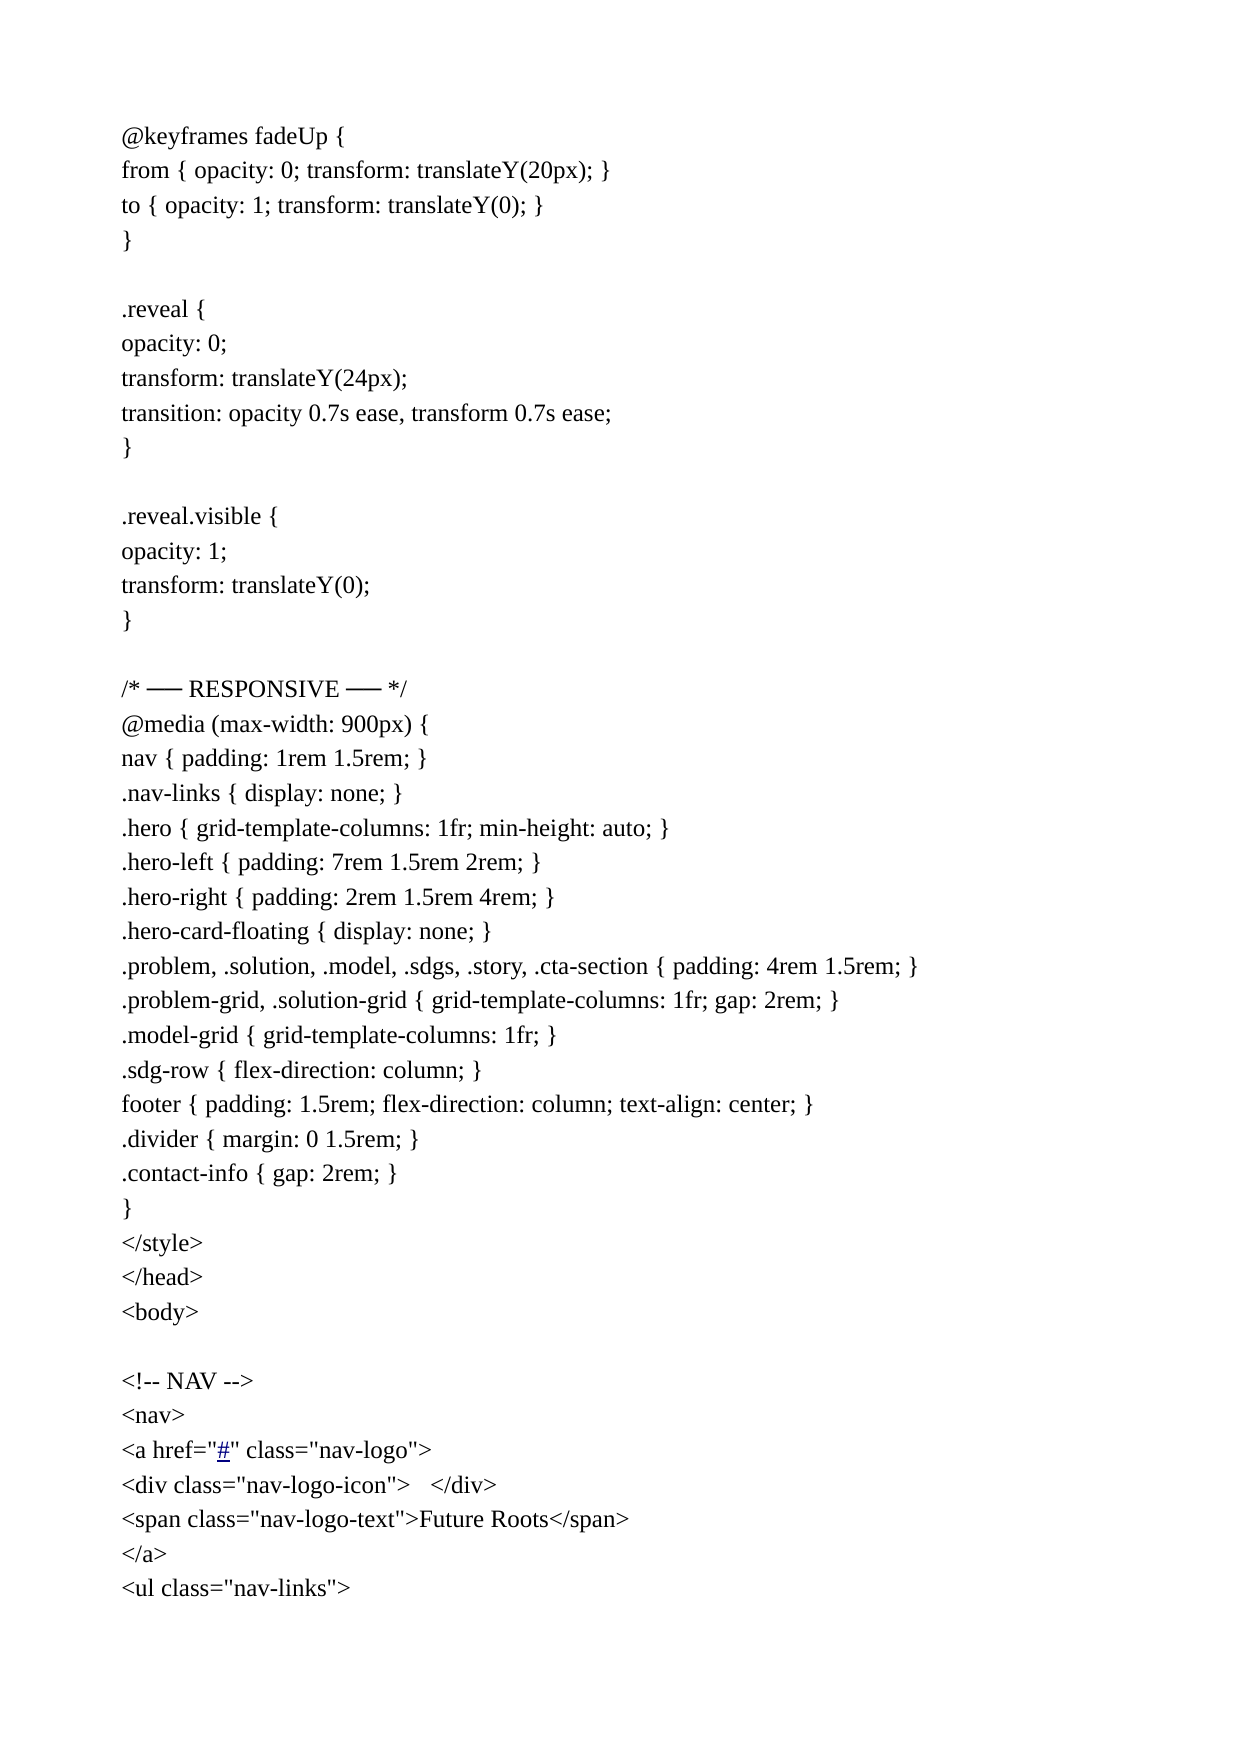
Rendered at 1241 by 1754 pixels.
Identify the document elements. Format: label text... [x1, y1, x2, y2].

table_cell nav { padding: 1rem 1.5rem; } [118, 741, 1122, 775]
table_cell /* ── RESPONSIVE ── */ [118, 671, 1122, 706]
table_cell .hero-card-floating { display: none; } [118, 914, 1122, 948]
table_cell .nav-links { display: none; } [118, 775, 1122, 810]
table_cell .contact-info { gap: 2rem; } [118, 1156, 1122, 1190]
table_cell footer { padding: 1.5rem; flex-direction: column; text-align: center; } [118, 1086, 1122, 1121]
table_cell } [118, 1190, 1122, 1225]
table_cell } [118, 222, 1122, 256]
table_cell [118, 637, 1122, 671]
table_cell transform: translateY(0); [118, 568, 1122, 602]
table_cell .sdg-row { flex-direction: column; } [118, 1052, 1122, 1086]
table_cell .hero { grid-template-columns: 1fr; min-height: auto; } [118, 810, 1122, 844]
table_cell } [118, 429, 1122, 464]
table_cell transform: translateY(24px); [118, 360, 1122, 395]
table_cell [118, 256, 1122, 291]
table_cell @keyframes fadeUp { [118, 118, 1122, 153]
table_cell .reveal.visible { [118, 499, 1122, 533]
table_cell [118, 1329, 1122, 1363]
table_cell </style> [118, 1225, 1122, 1259]
table_cell <ul class="nav-links"> [118, 1571, 1122, 1605]
table_cell [118, 464, 1122, 498]
table_cell <body> [118, 1294, 1122, 1328]
table_cell .model-grid { grid-template-columns: 1fr; } [118, 1017, 1122, 1052]
table_cell } [118, 602, 1122, 637]
table_cell </a> [118, 1536, 1122, 1571]
table_cell .problem, .solution, .model, .sdgs, .story, .cta-section { padding: 4rem 1.5rem; } [118, 948, 1122, 983]
table_cell <a href="#" class="nav-logo"> [118, 1432, 1122, 1467]
table_cell <span class="nav-logo-text">Future Roots</span> [118, 1501, 1122, 1536]
table_cell to { opacity: 1; transform: translateY(0); } [118, 187, 1122, 222]
table_cell .reveal { [118, 291, 1122, 326]
table_cell .divider { margin: 0 1.5rem; } [118, 1121, 1122, 1156]
table_cell <div class="nav-logo-icon">🌱</div> [118, 1467, 1122, 1501]
table_cell transition: opacity 0.7s ease, transform 0.7s ease; [118, 395, 1122, 429]
table_cell </head> [118, 1259, 1122, 1294]
table_cell .hero-left { padding: 7rem 1.5rem 2rem; } [118, 844, 1122, 879]
table_cell from { opacity: 0; transform: translateY(20px); } [118, 153, 1122, 187]
table_cell <nav> [118, 1398, 1122, 1432]
table_cell <!-- NAV --> [118, 1363, 1122, 1398]
table_cell .hero-right { padding: 2rem 1.5rem 4rem; } [118, 879, 1122, 913]
table_cell .problem-grid, .solution-grid { grid-template-columns: 1fr; gap: 2rem; } [118, 983, 1122, 1017]
table_cell opacity: 0; [118, 326, 1122, 360]
table_cell opacity: 1; [118, 533, 1122, 568]
table_cell @media (max-width: 900px) { [118, 706, 1122, 741]
